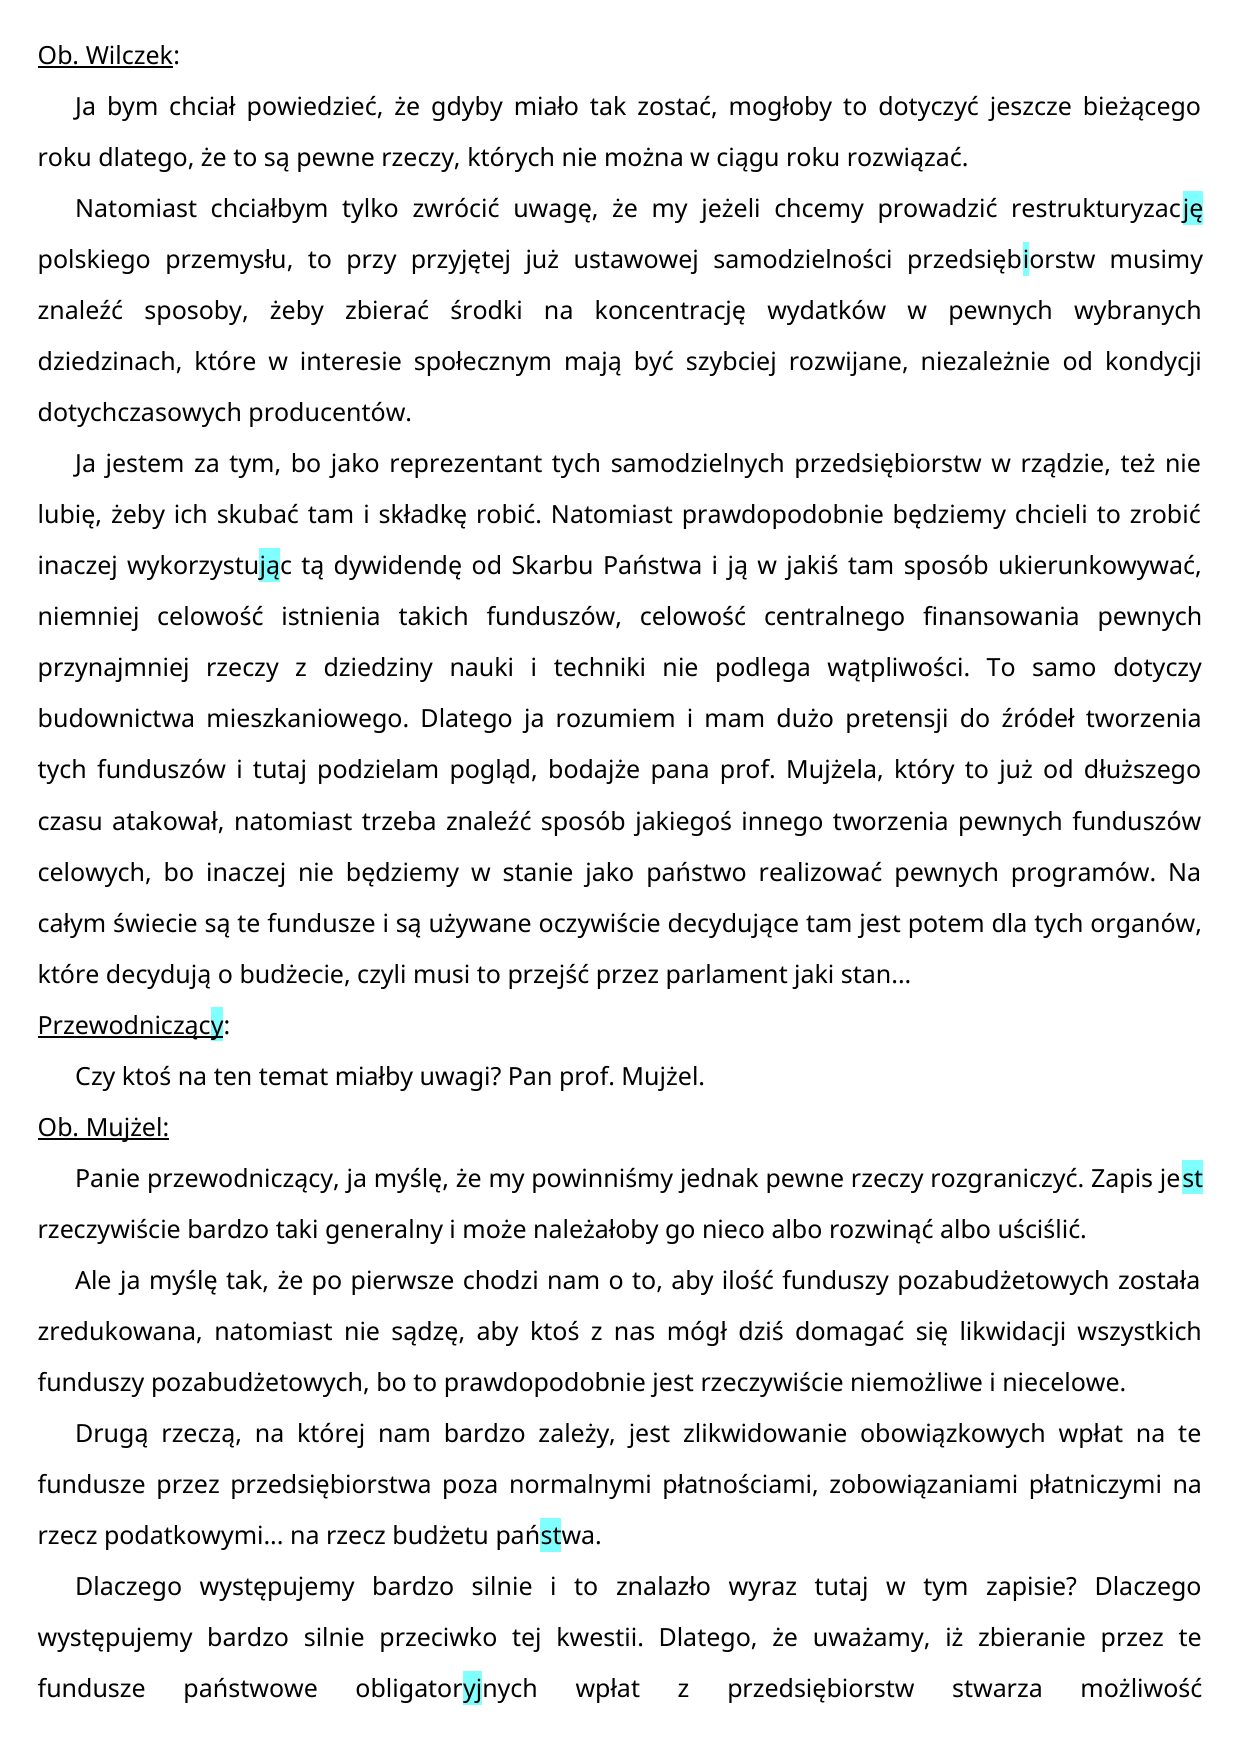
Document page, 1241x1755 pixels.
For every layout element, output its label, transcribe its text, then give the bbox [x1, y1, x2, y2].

text Przewodniczący: [37, 1007, 1203, 1041]
text Ob. Wilczek: [37, 37, 1203, 72]
text Ja jestem za tym, bo jako reprezentant tych samodzielnych przedsiębiorstw w rządzie, też nie lubię, żeby ich skubać tam i składkę robić. Natomiast prawdopodobnie będziemy chcieli to zrobić inaczej wykorzystując tą dywidendę od Skarbu Państwa i ją w jakiś tam sposób ukierunkowywać, niemniej celowość istnienia takich funduszów, celowość centralnego finansowania pewnych przynajmniej rzeczy z dziedziny nauki i techniki nie podlega wątpliwości. To samo dotyczy budownictwa mieszkaniowego. Dlatego ja rozumiem i mam dużo pretensji do źródeł tworzenia tych funduszów i tutaj podzielam pogląd, bodajże pana prof. Mujżela, który to już od dłuższego czasu atakował, natomiast trzeba znaleźć sposób jakiegoś innego tworzenia pewnych funduszów celowych, bo inaczej nie będziemy w stanie jako państwo realizować pewnych programów. Na całym świecie są te fundusze i są używane oczywiście decydujące tam jest potem dla tych organów, które decydują o budżecie, czyli musi to przejść przez parlament jaki stan... [37, 446, 1203, 990]
text Ja bym chciał powiedzieć, że gdyby miało tak zostać, mogłoby to dotyczyć jeszcze bieżącego roku dlatego, że to są pewne rzeczy, których nie można w ciągu roku rozwiązać. [37, 88, 1203, 174]
text Ale ja myślę tak, że po pierwsze chodzi nam o to, aby ilość funduszy pozabudżetowych została zredukowana, natomiast nie sądzę, aby ktoś z nas mógł dziś domagać się likwidacji wszystkich funduszy pozabudżetowych, bo to prawdopodobnie jest rzeczywiście niemożliwe i niecelowe. [37, 1262, 1203, 1399]
text Ob. Mujżel: [37, 1109, 1203, 1143]
text Natomiast chciałbym tylko zwrócić uwagę, że my jeżeli chcemy prowadzić restrukturyzację polskiego przemysłu, to przy przyjętej już ustawowej samodzielności przedsiębiorstw musimy znaleźć sposoby, żeby zbierać środki na koncentrację wydatków w pewnych wybranych dziedzinach, które w interesie społecznym mają być szybciej rozwijane, niezależnie od kondycji dotychczasowych producentów. [37, 191, 1203, 429]
text Czy ktoś na ten temat miałby uwagi? Pan prof. Mujżel. [37, 1058, 1203, 1092]
text Dlaczego występujemy bardzo silnie i to znalazło wyraz tutaj w tym zapisie? Dlaczego występujemy bardzo silnie przeciwko tej kwestii. Dlatego, że uważamy, iż zbieranie przez te fundusze państwowe obligatoryjnych wpłat z przedsiębiorstw stwarza możliwość [37, 1569, 1203, 1705]
text Drugą rzeczą, na której nam bardzo zależy, jest zlikwidowanie obowiązkowych wpłat na te fundusze przez przedsiębiorstwa poza normalnymi płatnościami, zobowiązaniami płatniczymi na rzecz podatkowymi... na rzecz budżetu państwa. [37, 1416, 1203, 1552]
text Panie przewodniczący, ja myślę, że my powinniśmy jednak pewne rzeczy rozgraniczyć. Zapis jest rzeczywiście bardzo taki generalny i może należałoby go nieco albo rozwinąć albo uściślić. [37, 1160, 1203, 1246]
